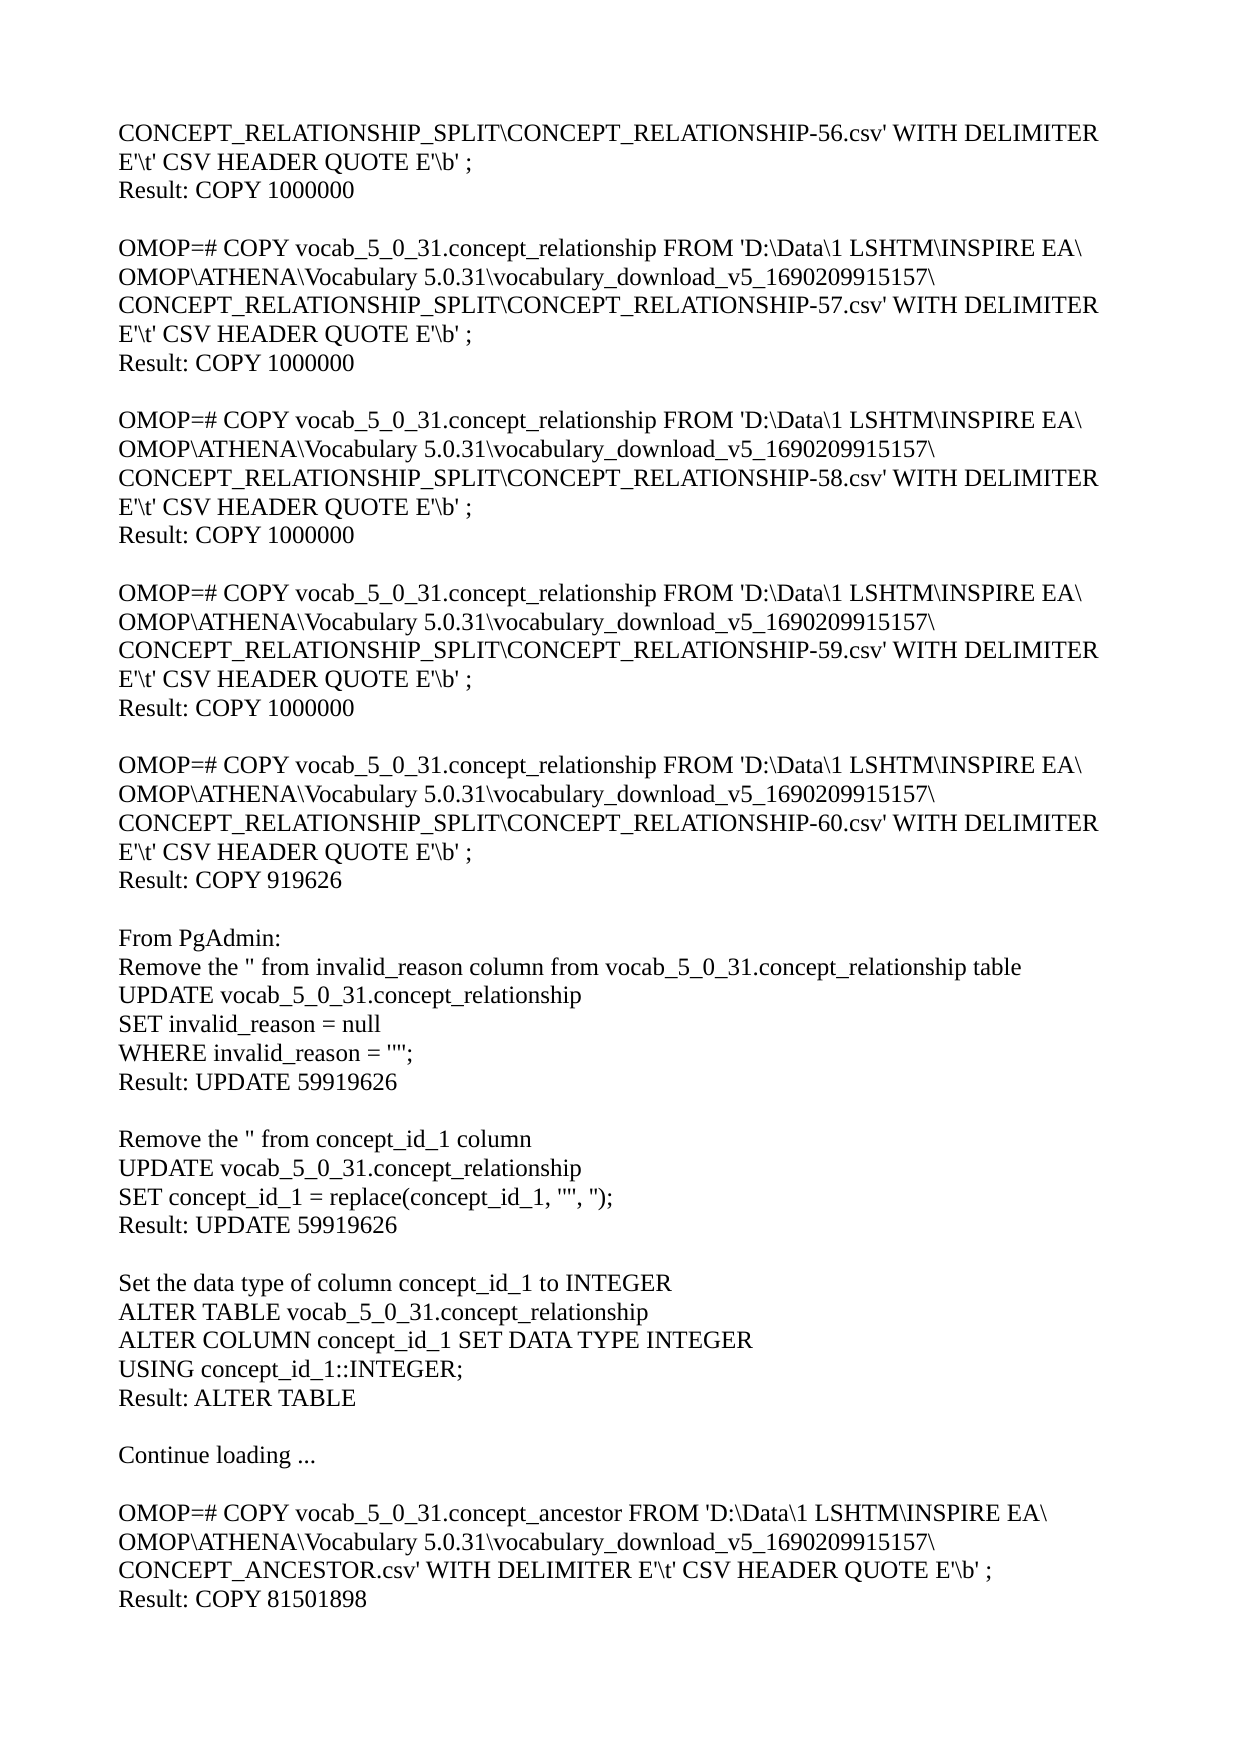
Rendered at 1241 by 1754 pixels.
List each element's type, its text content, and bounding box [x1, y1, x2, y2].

text USING concept_id_1::INTEGER; [118, 1354, 1122, 1383]
text OMOP=# COPY vocab_5_0_31.concept_relationship FROM 'D:\Data\1 LSHTM\INSPIRE EA\OMOP\ATHENA\Vocabulary 5.0.31\vocabulary_download_v5_1690209915157\CONCEPT_RELATIONSHIP_SPLIT\CONCEPT_RELATIONSHIP-60.csv' WITH DELIMITER E'\t' CSV HEADER QUOTE E'\b' ; [118, 751, 1122, 866]
text OMOP=# COPY vocab_5_0_31.concept_ancestor FROM 'D:\Data\1 LSHTM\INSPIRE EA\OMOP\ATHENA\Vocabulary 5.0.31\vocabulary_download_v5_1690209915157\CONCEPT_ANCESTOR.csv' WITH DELIMITER E'\t' CSV HEADER QUOTE E'\b' ; [118, 1498, 1122, 1584]
text WHERE invalid_reason = '"'; [118, 1038, 1122, 1067]
text Result: COPY 1000000 [118, 176, 1122, 204]
text Result: UPDATE 59919626 [118, 1067, 1122, 1096]
text ALTER COLUMN concept_id_1 SET DATA TYPE INTEGER [118, 1326, 1122, 1354]
text SET invalid_reason = null [118, 1009, 1122, 1038]
text Remove the " from concept_id_1 column [118, 1124, 1122, 1153]
text Result: COPY 1000000 [118, 693, 1122, 722]
text OMOP=# COPY vocab_5_0_31.concept_relationship FROM 'D:\Data\1 LSHTM\INSPIRE EA\OMOP\ATHENA\Vocabulary 5.0.31\vocabulary_download_v5_1690209915157\CONCEPT_RELATIONSHIP_SPLIT\CONCEPT_RELATIONSHIP-59.csv' WITH DELIMITER E'\t' CSV HEADER QUOTE E'\b' ; [118, 578, 1122, 693]
text UPDATE vocab_5_0_31.concept_relationship [118, 1153, 1122, 1182]
text Result: ALTER TABLE [118, 1383, 1122, 1412]
text SET concept_id_1 = replace(concept_id_1, '"', ''); [118, 1182, 1122, 1211]
text Result: COPY 919626 [118, 866, 1122, 894]
text Set the data type of column concept_id_1 to INTEGER [118, 1268, 1122, 1297]
text Continue loading ... [118, 1441, 1122, 1469]
text UPDATE vocab_5_0_31.concept_relationship [118, 981, 1122, 1009]
text Result: COPY 1000000 [118, 348, 1122, 377]
text Remove the " from invalid_reason column from vocab_5_0_31.concept_relationship table [118, 952, 1122, 981]
text ALTER TABLE vocab_5_0_31.concept_relationship [118, 1297, 1122, 1326]
text From PgAdmin: [118, 923, 1122, 952]
text CONCEPT_RELATIONSHIP_SPLIT\CONCEPT_RELATIONSHIP-56.csv' WITH DELIMITER E'\t' CSV HEADER QUOTE E'\b' ; [118, 118, 1122, 176]
text Result: UPDATE 59919626 [118, 1211, 1122, 1239]
text Result: COPY 1000000 [118, 521, 1122, 549]
text OMOP=# COPY vocab_5_0_31.concept_relationship FROM 'D:\Data\1 LSHTM\INSPIRE EA\OMOP\ATHENA\Vocabulary 5.0.31\vocabulary_download_v5_1690209915157\CONCEPT_RELATIONSHIP_SPLIT\CONCEPT_RELATIONSHIP-58.csv' WITH DELIMITER E'\t' CSV HEADER QUOTE E'\b' ; [118, 406, 1122, 521]
text Result: COPY 81501898 [118, 1584, 1122, 1613]
text OMOP=# COPY vocab_5_0_31.concept_relationship FROM 'D:\Data\1 LSHTM\INSPIRE EA\OMOP\ATHENA\Vocabulary 5.0.31\vocabulary_download_v5_1690209915157\CONCEPT_RELATIONSHIP_SPLIT\CONCEPT_RELATIONSHIP-57.csv' WITH DELIMITER E'\t' CSV HEADER QUOTE E'\b' ; [118, 233, 1122, 348]
